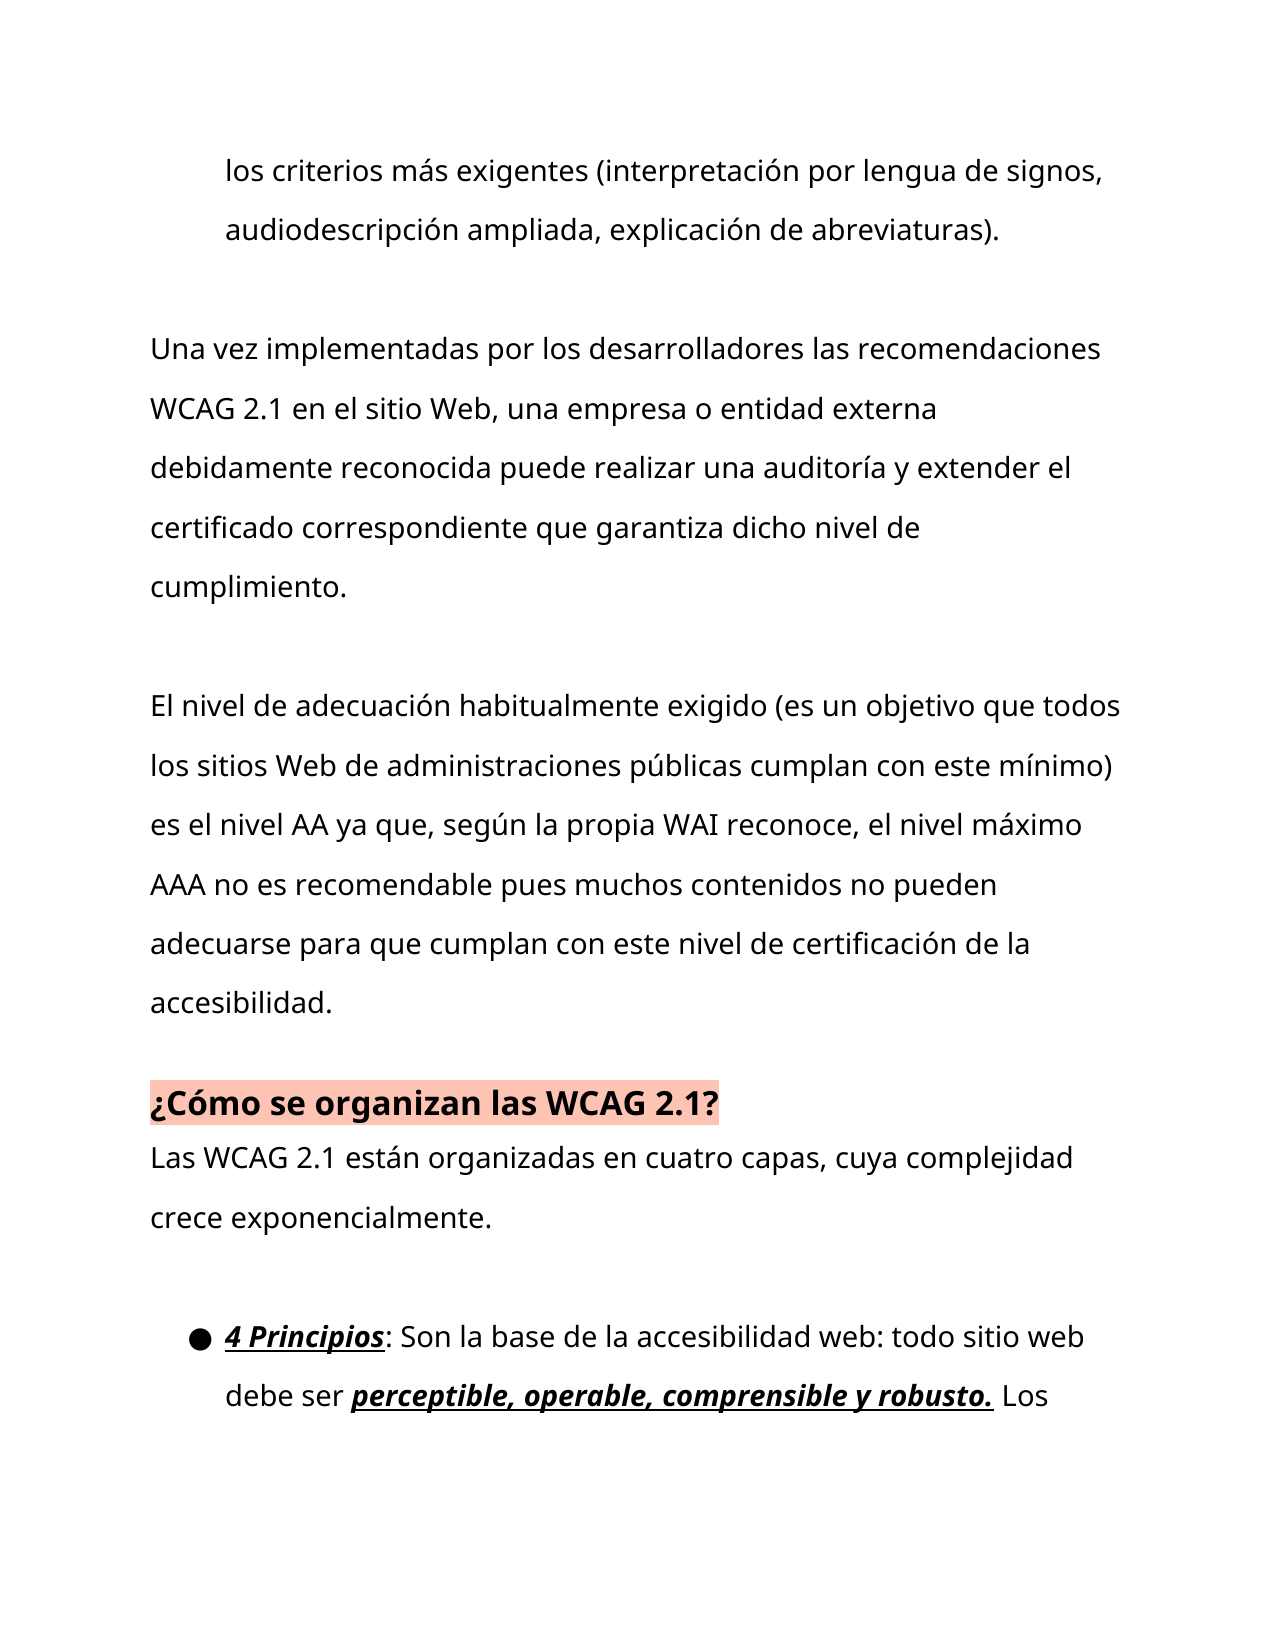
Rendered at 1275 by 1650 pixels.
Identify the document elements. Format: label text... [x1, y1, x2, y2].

list 4 Principios: Son la base de la accesibilidad web: todo sitio web debe ser perceptible, operable, comprensible y robusto. Los [187, 1316, 1125, 1415]
text El nivel de adecuación habitualmente exigido (es un objetivo que todos los sitios Web de administraciones públicas cumplan con este mínimo) es el nivel AA ya que, según la propia WAI reconoce, el nivel máximo AAA no es recomendable pues muchos contenidos no pueden adecuarse para que cumplan con este nivel de certificación de la accesibilidad. [150, 685, 1125, 1022]
list los criterios más exigentes (interpretación por lengua de signos, audiodescripción ampliada, explicación de abreviaturas). [187, 150, 1125, 249]
subtitle ¿Cómo se organizan las WCAG 2.1? [719, 1080, 1125, 1125]
text Las WCAG 2.1 están organizadas en cuatro capas, cuya complejidad crece exponencialmente. [150, 1138, 1125, 1237]
text Una vez implementadas por los desarrolladores las recomendaciones WCAG 2.1 en el sitio Web, una empresa o entidad externa debidamente reconocida puede realizar una auditoría y extender el certificado correspondiente que garantiza dicho nivel de cumplimiento. [150, 328, 1125, 606]
